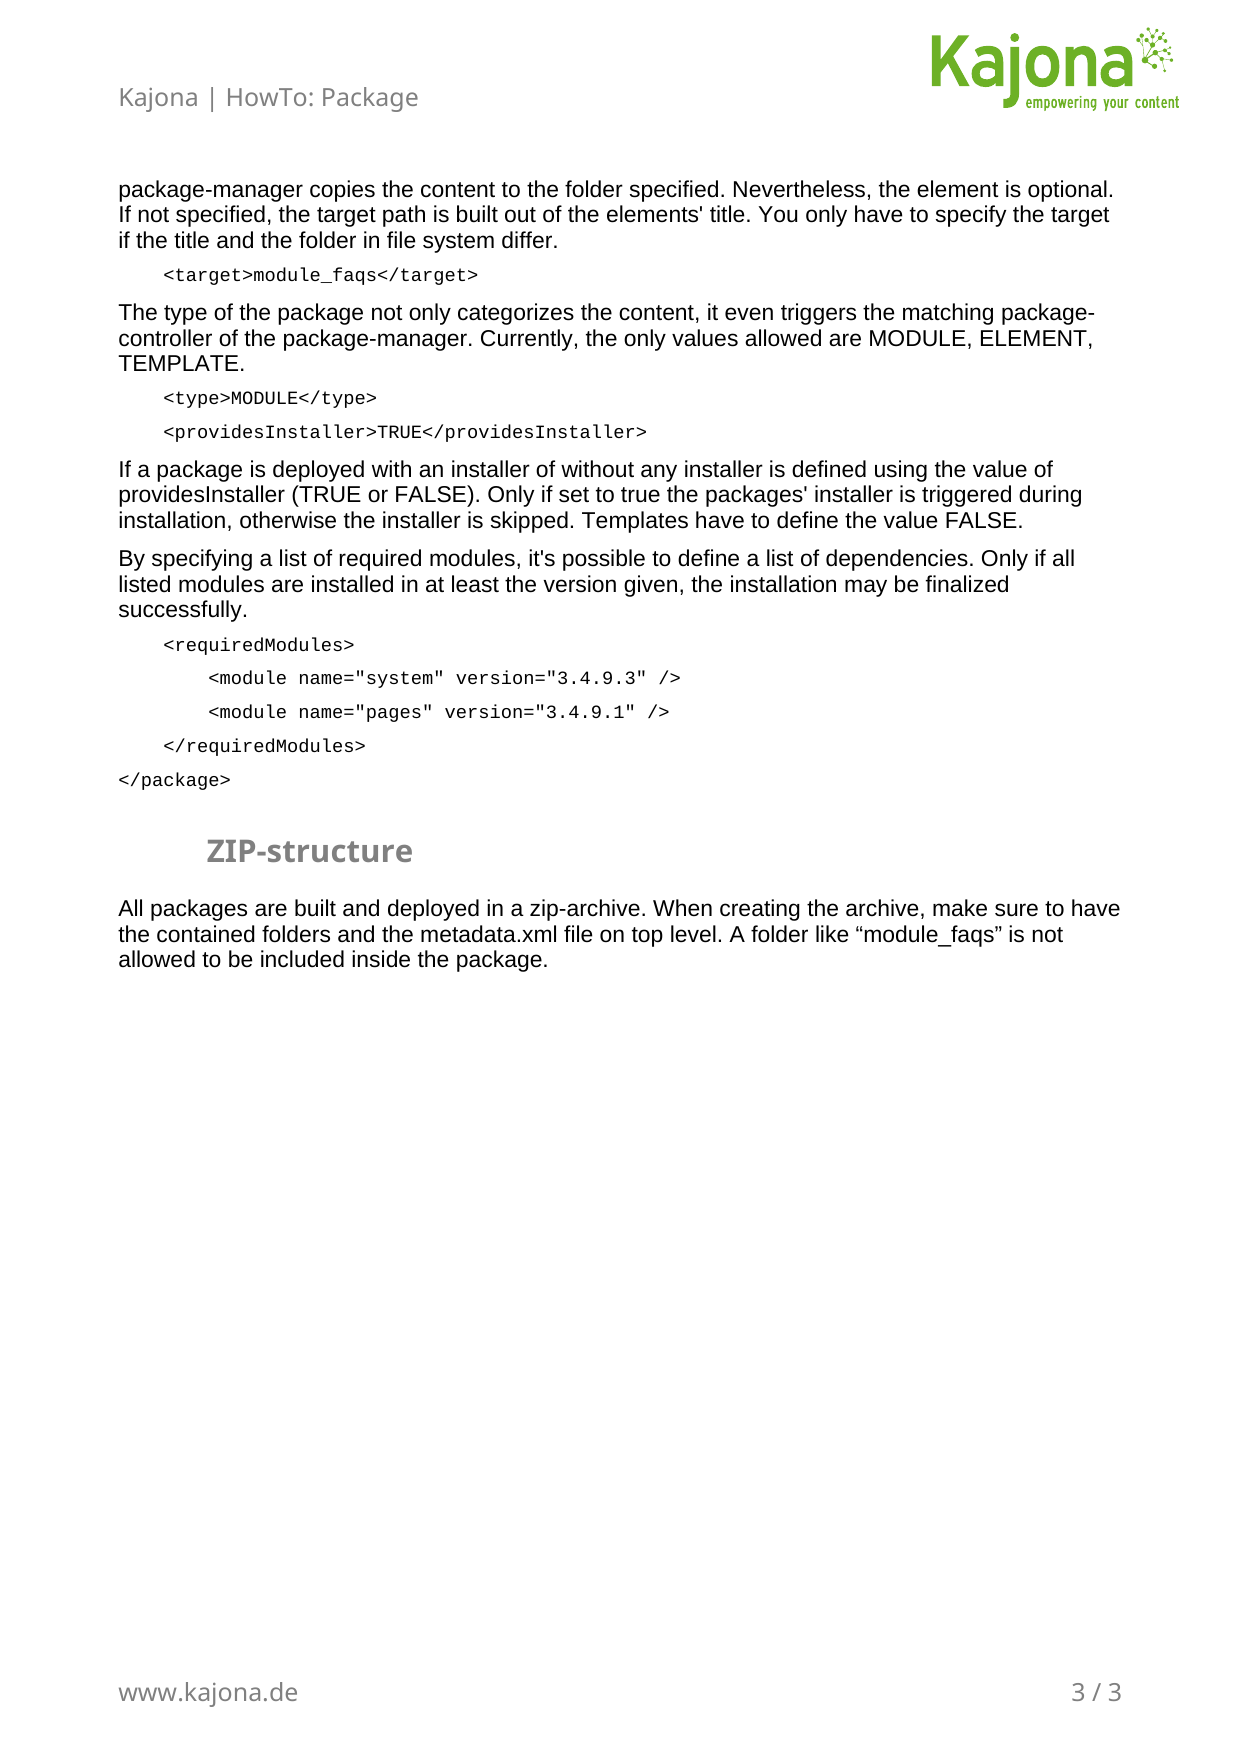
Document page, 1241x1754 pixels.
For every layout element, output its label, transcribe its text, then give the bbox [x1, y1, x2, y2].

text By specifying a list of required modules, it's possible to define a list of dependencies. Only if all listed modules are installed in at least the version given, the installation may be finalized successfully. [118, 546, 1122, 623]
text <module name="pages" version="3.4.9.1" /> [118, 703, 1122, 724]
text If a package is deployed with an installer of without any installer is defined using the value of providesInstaller (TRUE or FALSE). Only if set to true the packages' installer is triggered during installation, otherwise the installer is skipped. Templates have to define the value FALSE. [118, 457, 1122, 533]
text <target>module_faqs</target> [118, 266, 1122, 287]
text <type>MODULE</type> [118, 389, 1122, 410]
text <providesInstaller>TRUE</providesInstaller> [118, 423, 1122, 444]
text All packages are built and deployed in a zip-archive. When creating the archive, make sure to have the contained folders and the metadata.xml file on top level. A folder like “module_faqs” is not allowed to be included inside the package. [118, 896, 1122, 972]
text The type of the package not only categorizes the content, it even triggers the matching package-controller of the package-manager. Currently, the only values allowed are MODULE, ELEMENT, TEMPLATE. [118, 300, 1122, 377]
subtitle ZIP-structure [118, 829, 1122, 871]
text </requiredModules> [118, 737, 1122, 758]
text </package> [118, 770, 1122, 792]
text <requiredModules> [118, 635, 1122, 657]
text <module name="system" version="3.4.9.3" /> [118, 669, 1122, 690]
text package-manager copies the content to the folder specified. Nevertheless, the element is optional. If not specified, the target path is built out of the elements' title. You only have to specify the target if the title and the folder in file system differ. [118, 177, 1122, 253]
